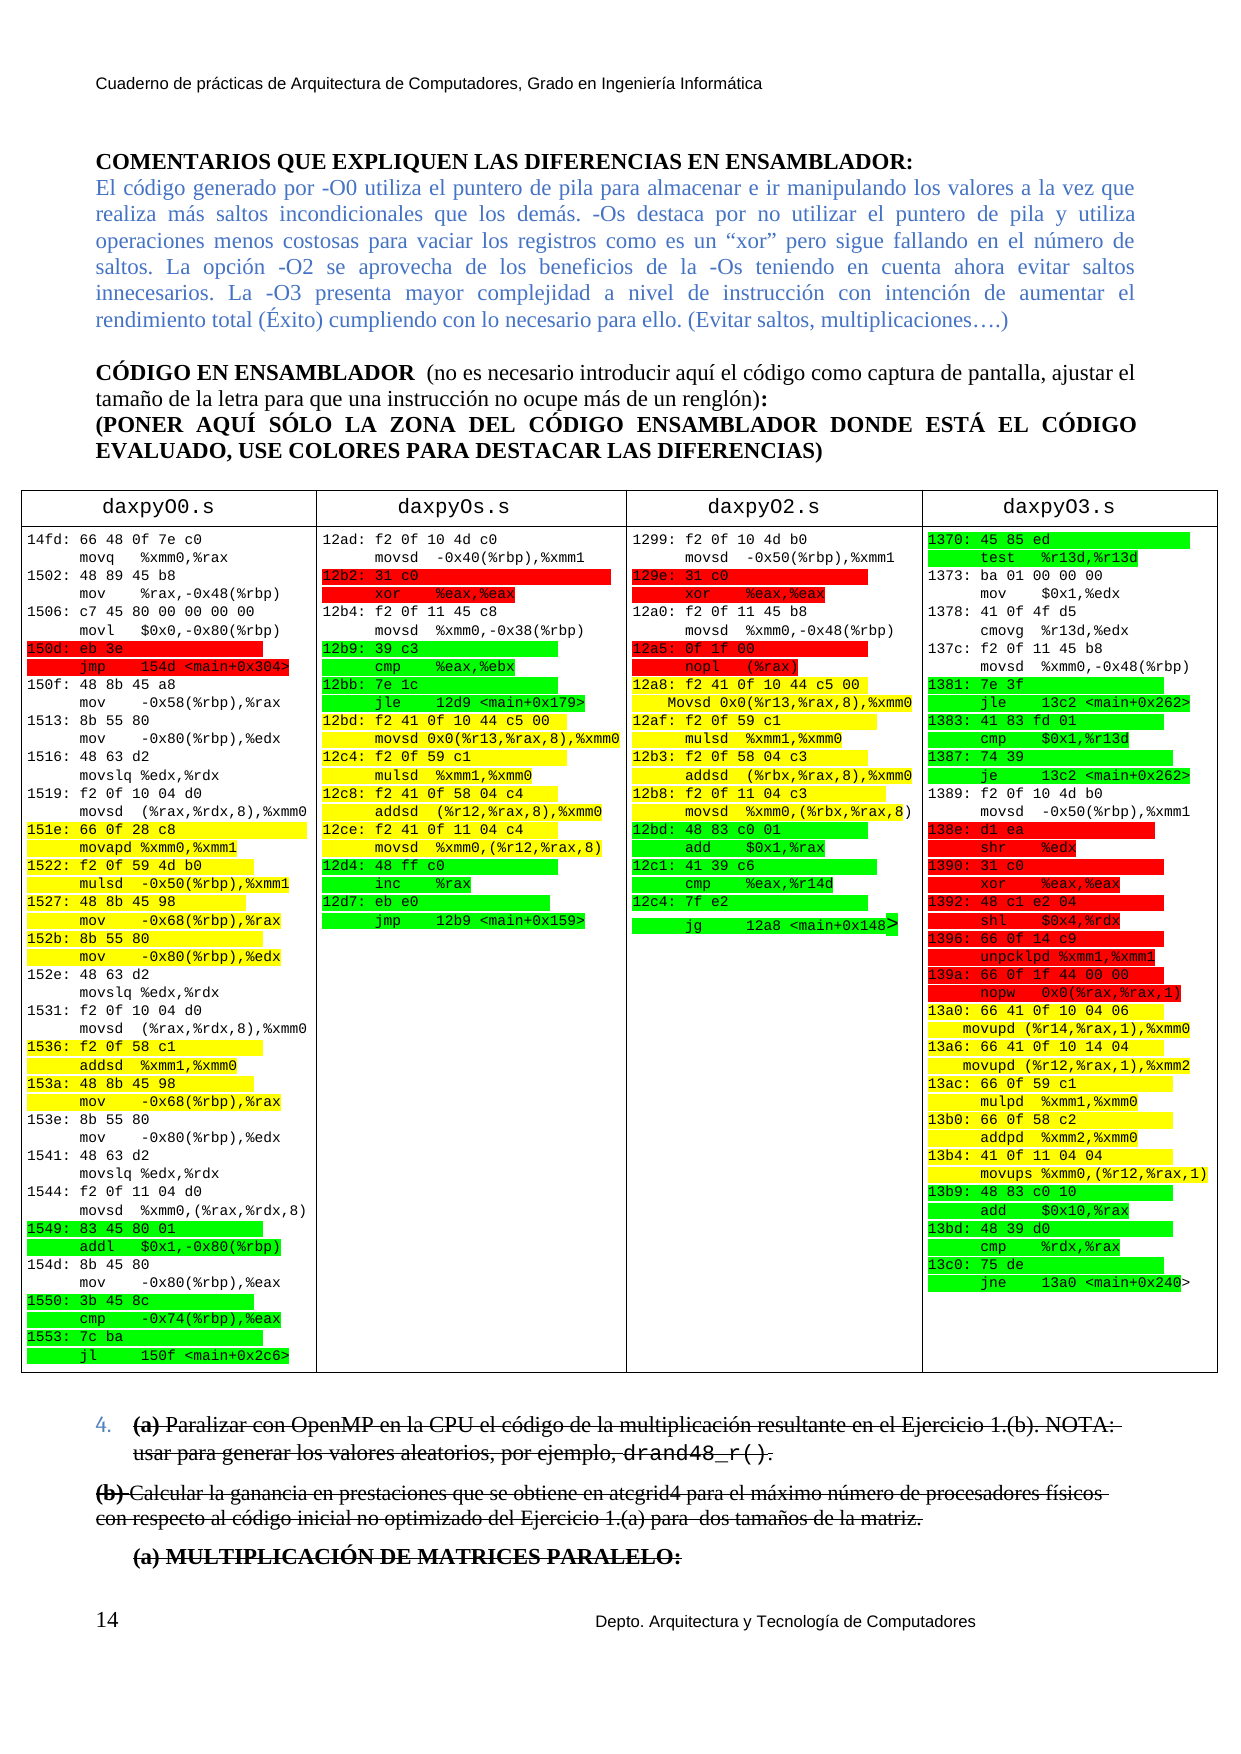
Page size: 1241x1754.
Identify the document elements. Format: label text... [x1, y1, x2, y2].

table_header daxpyO0.s [22, 491, 316, 526]
table_header daxpyO2.s [627, 491, 922, 526]
table_cell 1299: f2 0f 10 4d b0 movsd -0x50(%rbp),%xmm1 129e: 31 c0 xor %eax,%eax 12a0: f2 0f 11 45 b8 movsd %xmm0,-0x48(%rbp) 12a5: 0f 1f 00 nopl (%rax) 12a8: f2 41 0f 10 44 c5 00 Movsd 0x0(%r13,%rax,8),%xmm0 12af: f2 0f 59 c1 mulsd %xmm1,%xmm0 12b3: f2 0f 58 04 c3 addsd (%rbx,%rax,8),%xmm0 12b8: f2 0f 11 04 c3 movsd %xmm0,(%rbx,%rax,8) 12bd: 48 83 c0 01 add $0x1,%rax 12c1: 41 39 c6 cmp %eax,%r14d 12c4: 7f e2 jg 12a8 <main+0x148> [627, 527, 922, 1372]
list (a) MULTIPLICACIÓN DE MATRICES PARALELO: [133, 1543, 1137, 1569]
list (b) Calcular la ganancia en prestaciones que se obtiene en atcgrid4 para el máximo número de procesadores físicos con respecto al código inicial no optimizado del Ejercicio 1.(a) para dos tamaños de la matriz. [95, 1479, 1137, 1531]
text COMENTARIOS QUE EXPLIQUEN LAS DIFERENCIAS EN ENSAMBLADOR: [95, 148, 1137, 174]
text (PONER AQUÍ SÓLO LA ZONA DEL CÓDIGO ENSAMBLADOR DONDE ESTÁ EL CÓDIGO EVALUADO, USE COLORES PARA DESTACAR LAS DIFERENCIAS) [95, 411, 1137, 464]
table_header daxpyOs.s [317, 491, 626, 526]
table_cell 14fd: 66 48 0f 7e c0 movq %xmm0,%rax 1502: 48 89 45 b8 mov %rax,-0x48(%rbp) 1506: c7 45 80 00 00 00 00 movl $0x0,-0x80(%rbp) 150d: eb 3e jmp 154d <main+0x304> 150f: 48 8b 45 a8 mov -0x58(%rbp),%rax 1513: 8b 55 80 mov -0x80(%rbp),%edx 1516: 48 63 d2 movslq %edx,%rdx 1519: f2 0f 10 04 d0 movsd (%rax,%rdx,8),%xmm0 151e: 66 0f 28 c8 movapd %xmm0,%xmm1 1522: f2 0f 59 4d b0 mulsd -0x50(%rbp),%xmm1 1527: 48 8b 45 98 mov -0x68(%rbp),%rax 152b: 8b 55 80 mov -0x80(%rbp),%edx 152e: 48 63 d2 movslq %edx,%rdx 1531: f2 0f 10 04 d0 movsd (%rax,%rdx,8),%xmm0 1536: f2 0f 58 c1 addsd %xmm1,%xmm0 153a: 48 8b 45 98 mov -0x68(%rbp),%rax 153e: 8b 55 80 mov -0x80(%rbp),%edx 1541: 48 63 d2 movslq %edx,%rdx 1544: f2 0f 11 04 d0 movsd %xmm0,(%rax,%rdx,8) 1549: 83 45 80 01 addl $0x1,-0x80(%rbp) 154d: 8b 45 80 mov -0x80(%rbp),%eax 1550: 3b 45 8c cmp -0x74(%rbp),%eax 1553: 7c ba jl 150f <main+0x2c6> [22, 527, 316, 1372]
text El código generado por -O0 utiliza el puntero de pila para almacenar e ir manipulando los valores a la vez que realiza más saltos incondicionales que los demás. -Os destaca por no utilizar el puntero de pila y utiliza operaciones menos costosas para vaciar los registros como es un “xor” pero sigue fallando en el número de saltos. La opción -O2 se aprovecha de los beneficios de la -Os teniendo en cuenta ahora evitar saltos innecesarios. La -O3 presenta mayor complejidad a nivel de instrucción con intención de aumentar el rendimiento total (Éxito) cumpliendo con lo necesario para ello. (Evitar saltos, multiplicaciones….) [95, 174, 1137, 332]
text CÓDIGO EN ENSAMBLADOR (no es necesario introducir aquí el código como captura de pantalla, ajustar el tamaño de la letra para que una instrucción no ocupe más de un renglón): [95, 358, 1137, 411]
table_header daxpyO3.s [923, 491, 1217, 526]
list (a) Paralizar con OpenMP en la CPU el código de la multiplicación resultante en el Ejercicio 1.(b). NOTA: usar para generar los valores aleatorios, por ejemplo, drand48_r(). [95, 1412, 1137, 1467]
table_cell 12ad: f2 0f 10 4d c0 movsd -0x40(%rbp),%xmm1 12b2: 31 c0 xor %eax,%eax 12b4: f2 0f 11 45 c8 movsd %xmm0,-0x38(%rbp) 12b9: 39 c3 cmp %eax,%ebx 12bb: 7e 1c jle 12d9 <main+0x179> 12bd: f2 41 0f 10 44 c5 00 movsd 0x0(%r13,%rax,8),%xmm0 12c4: f2 0f 59 c1 mulsd %xmm1,%xmm0 12c8: f2 41 0f 58 04 c4 addsd (%r12,%rax,8),%xmm0 12ce: f2 41 0f 11 04 c4 movsd %xmm0,(%r12,%rax,8) 12d4: 48 ff c0 inc %rax 12d7: eb e0 jmp 12b9 <main+0x159> [317, 527, 626, 1372]
table_cell 1370: 45 85 ed test %r13d,%r13d 1373: ba 01 00 00 00 mov $0x1,%edx 1378: 41 0f 4f d5 cmovg %r13d,%edx 137c: f2 0f 11 45 b8 movsd %xmm0,-0x48(%rbp) 1381: 7e 3f jle 13c2 <main+0x262> 1383: 41 83 fd 01 cmp $0x1,%r13d 1387: 74 39 je 13c2 <main+0x262> 1389: f2 0f 10 4d b0 movsd -0x50(%rbp),%xmm1 138e: d1 ea shr %edx 1390: 31 c0 xor %eax,%eax 1392: 48 c1 e2 04 shl $0x4,%rdx 1396: 66 0f 14 c9 unpcklpd %xmm1,%xmm1 139a: 66 0f 1f 44 00 00 nopw 0x0(%rax,%rax,1) 13a0: 66 41 0f 10 04 06 movupd (%r14,%rax,1),%xmm0 13a6: 66 41 0f 10 14 04 movupd (%r12,%rax,1),%xmm2 13ac: 66 0f 59 c1 mulpd %xmm1,%xmm0 13b0: 66 0f 58 c2 addpd %xmm2,%xmm0 13b4: 41 0f 11 04 04 movups %xmm0,(%r12,%rax,1) 13b9: 48 83 c0 10 add $0x10,%rax 13bd: 48 39 d0 cmp %rdx,%rax 13c0: 75 de jne 13a0 <main+0x240> [923, 527, 1217, 1372]
